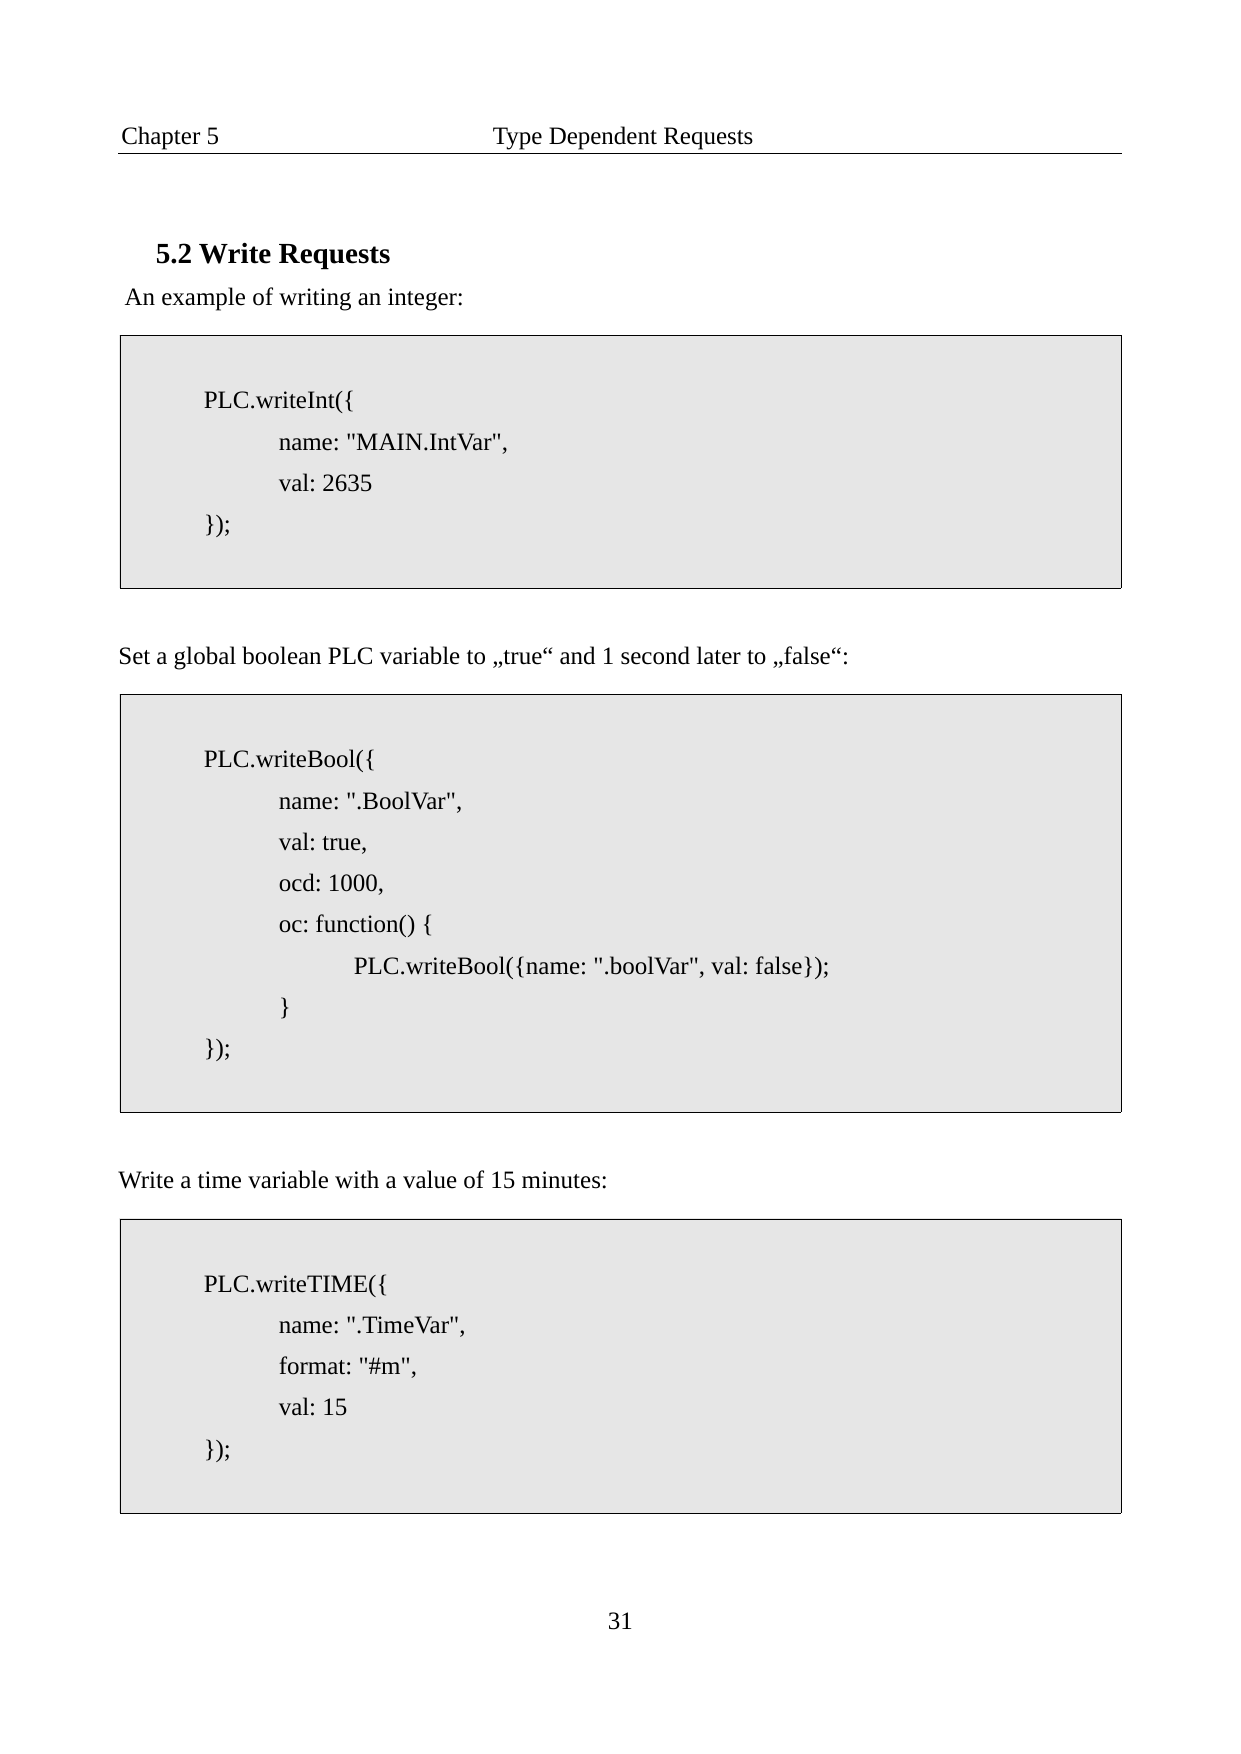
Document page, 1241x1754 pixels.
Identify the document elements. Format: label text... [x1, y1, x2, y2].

text } [128, 992, 1112, 1021]
text val: 2635 [128, 468, 1112, 497]
text PLC.writeInt({ [128, 385, 1112, 414]
text val: true, [128, 827, 1112, 856]
text name: ".BoolVar", [128, 786, 1112, 814]
text }); [128, 509, 1112, 538]
text ocd: 1000, [128, 868, 1112, 897]
text }); [128, 1434, 1112, 1462]
subtitle 5.2 Write Requests [156, 236, 1122, 269]
text format: "#m", [128, 1351, 1112, 1380]
text PLC.writeBool({name: ".boolVar", val: false}); [128, 951, 1112, 979]
text oc: function() { [128, 909, 1112, 938]
text name: ".TimeVar", [128, 1310, 1112, 1339]
text }); [128, 1033, 1112, 1062]
text Write a time variable with a value of 15 minutes: [118, 1165, 1122, 1194]
text val: 15 [128, 1392, 1112, 1421]
text Set a global boolean PLC variable to „true“ and 1 second later to „false“: [118, 641, 1122, 670]
text An example of writing an integer: [118, 282, 1122, 311]
text name: "MAIN.IntVar", [128, 427, 1112, 455]
text PLC.writeTIME({ [128, 1269, 1112, 1297]
text PLC.writeBool({ [128, 744, 1112, 773]
